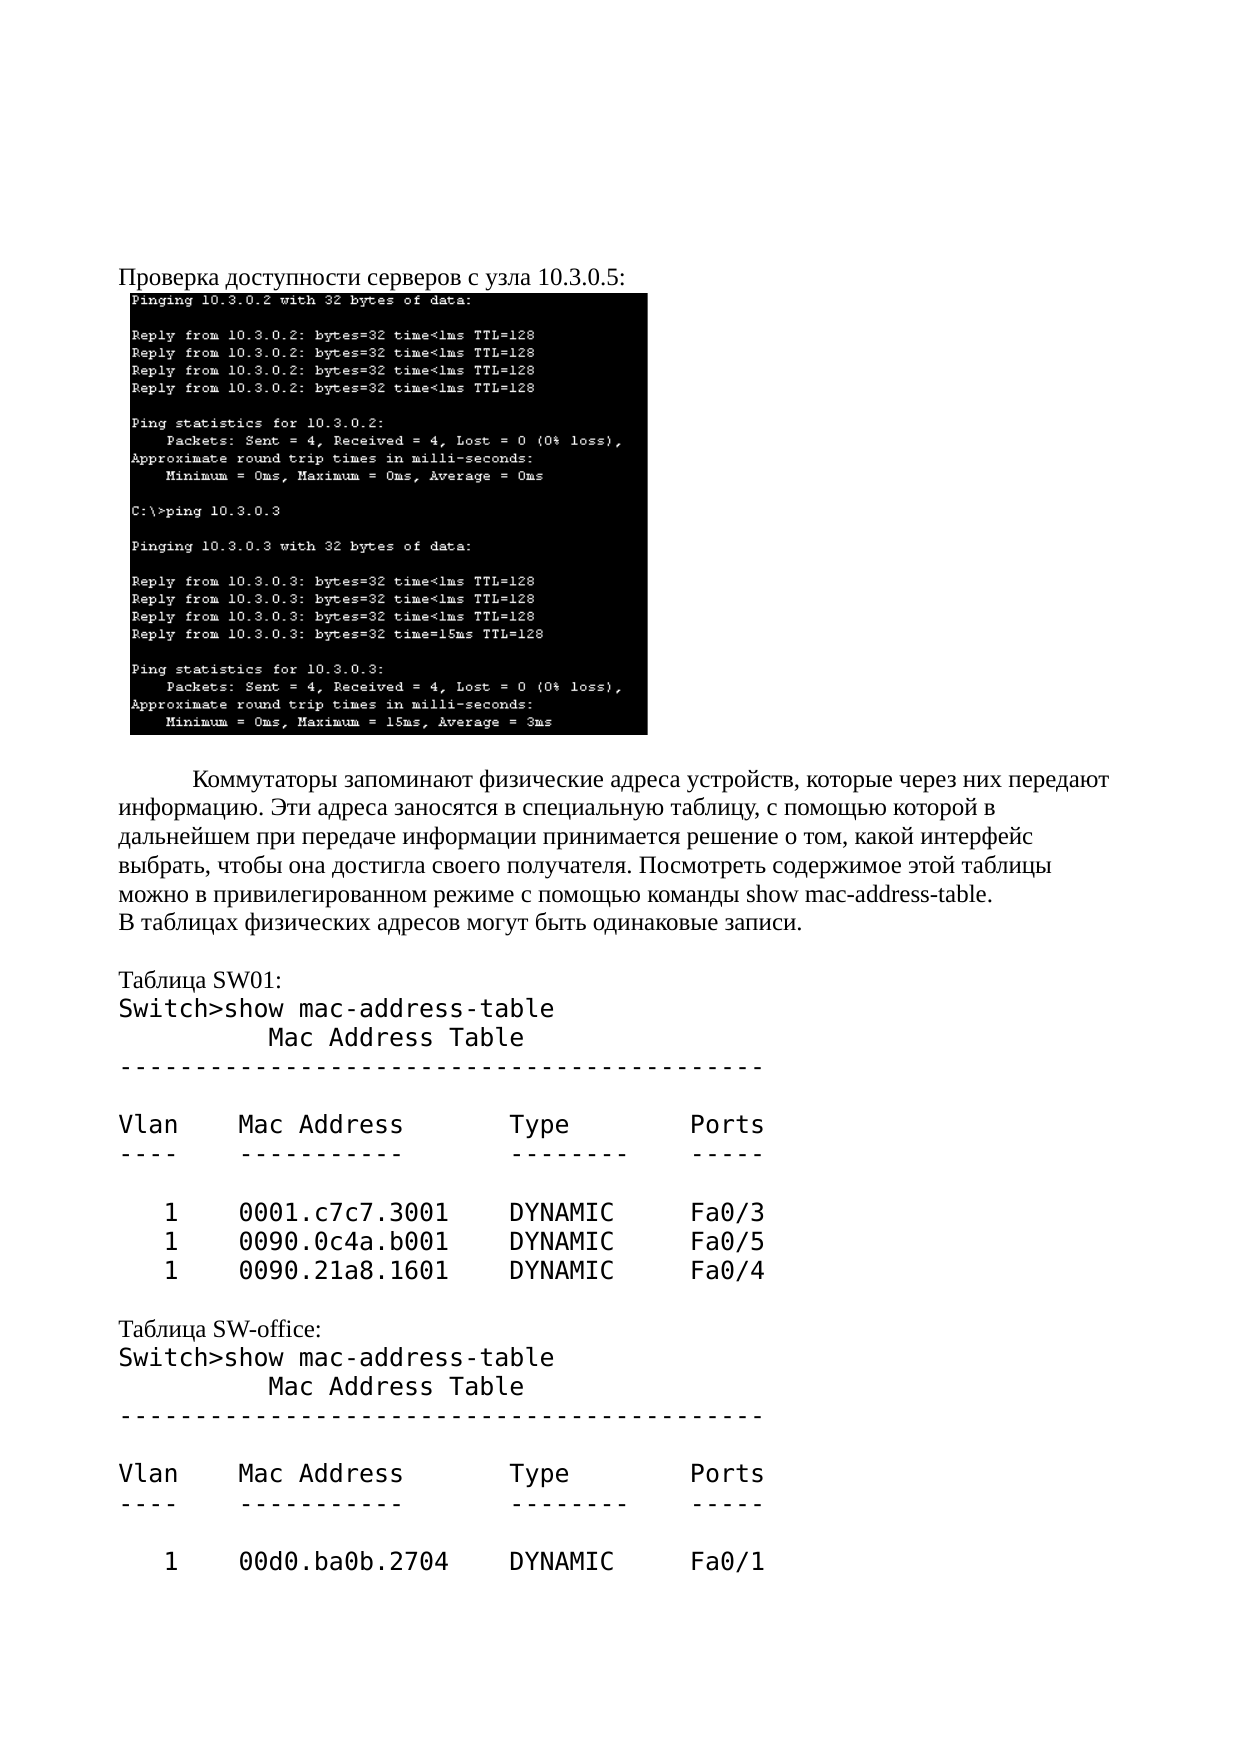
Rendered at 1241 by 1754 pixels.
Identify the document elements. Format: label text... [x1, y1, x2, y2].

text ------------------------------------------- [118, 1401, 1122, 1430]
text Mac Address Table [118, 1372, 1122, 1401]
text 1 0090.0c4a.b001 DYNAMIC Fa0/5 [118, 1227, 1122, 1256]
text Таблица SW01: [118, 965, 1122, 994]
text Проверка доступности серверов с узла 10.3.0.5: [118, 262, 1122, 291]
text 1 0001.c7c7.3001 DYNAMIC Fa0/3 [118, 1198, 1122, 1227]
text Таблица SW-office: [118, 1314, 1122, 1343]
text Коммутаторы запоминают физические адреса устройств, которые через них передают информацию. Эти адреса заносятся в специальную таблицу, с помощью которой в дальнейшем при передаче информации принимается решение о том, какой интерфейс выбрать, чтобы она достигла своего получателя. Посмотреть содержимое этой таблицы можно в привилегированном режиме с помощью команды show mac-address-table. [118, 764, 1122, 907]
text 1 0090.21a8.1601 DYNAMIC Fa0/4 [118, 1256, 1122, 1285]
text 1 00d0.ba0b.2704 DYNAMIC Fa0/1 [118, 1547, 1122, 1576]
text Vlan Mac Address Type Ports [118, 1110, 1122, 1139]
text ------------------------------------------- [118, 1052, 1122, 1081]
text ---- ----------- -------- ----- [118, 1139, 1122, 1169]
text Vlan Mac Address Type Ports [118, 1459, 1122, 1489]
text Switch>show mac-address-table [118, 1343, 1122, 1372]
text Mac Address Table [118, 1023, 1122, 1052]
text Switch>show mac-address-table [118, 994, 1122, 1023]
text ---- ----------- -------- ----- [118, 1489, 1122, 1518]
picture [130, 293, 648, 735]
text В таблицах физических адресов могут быть одинаковые записи. [118, 907, 1122, 936]
